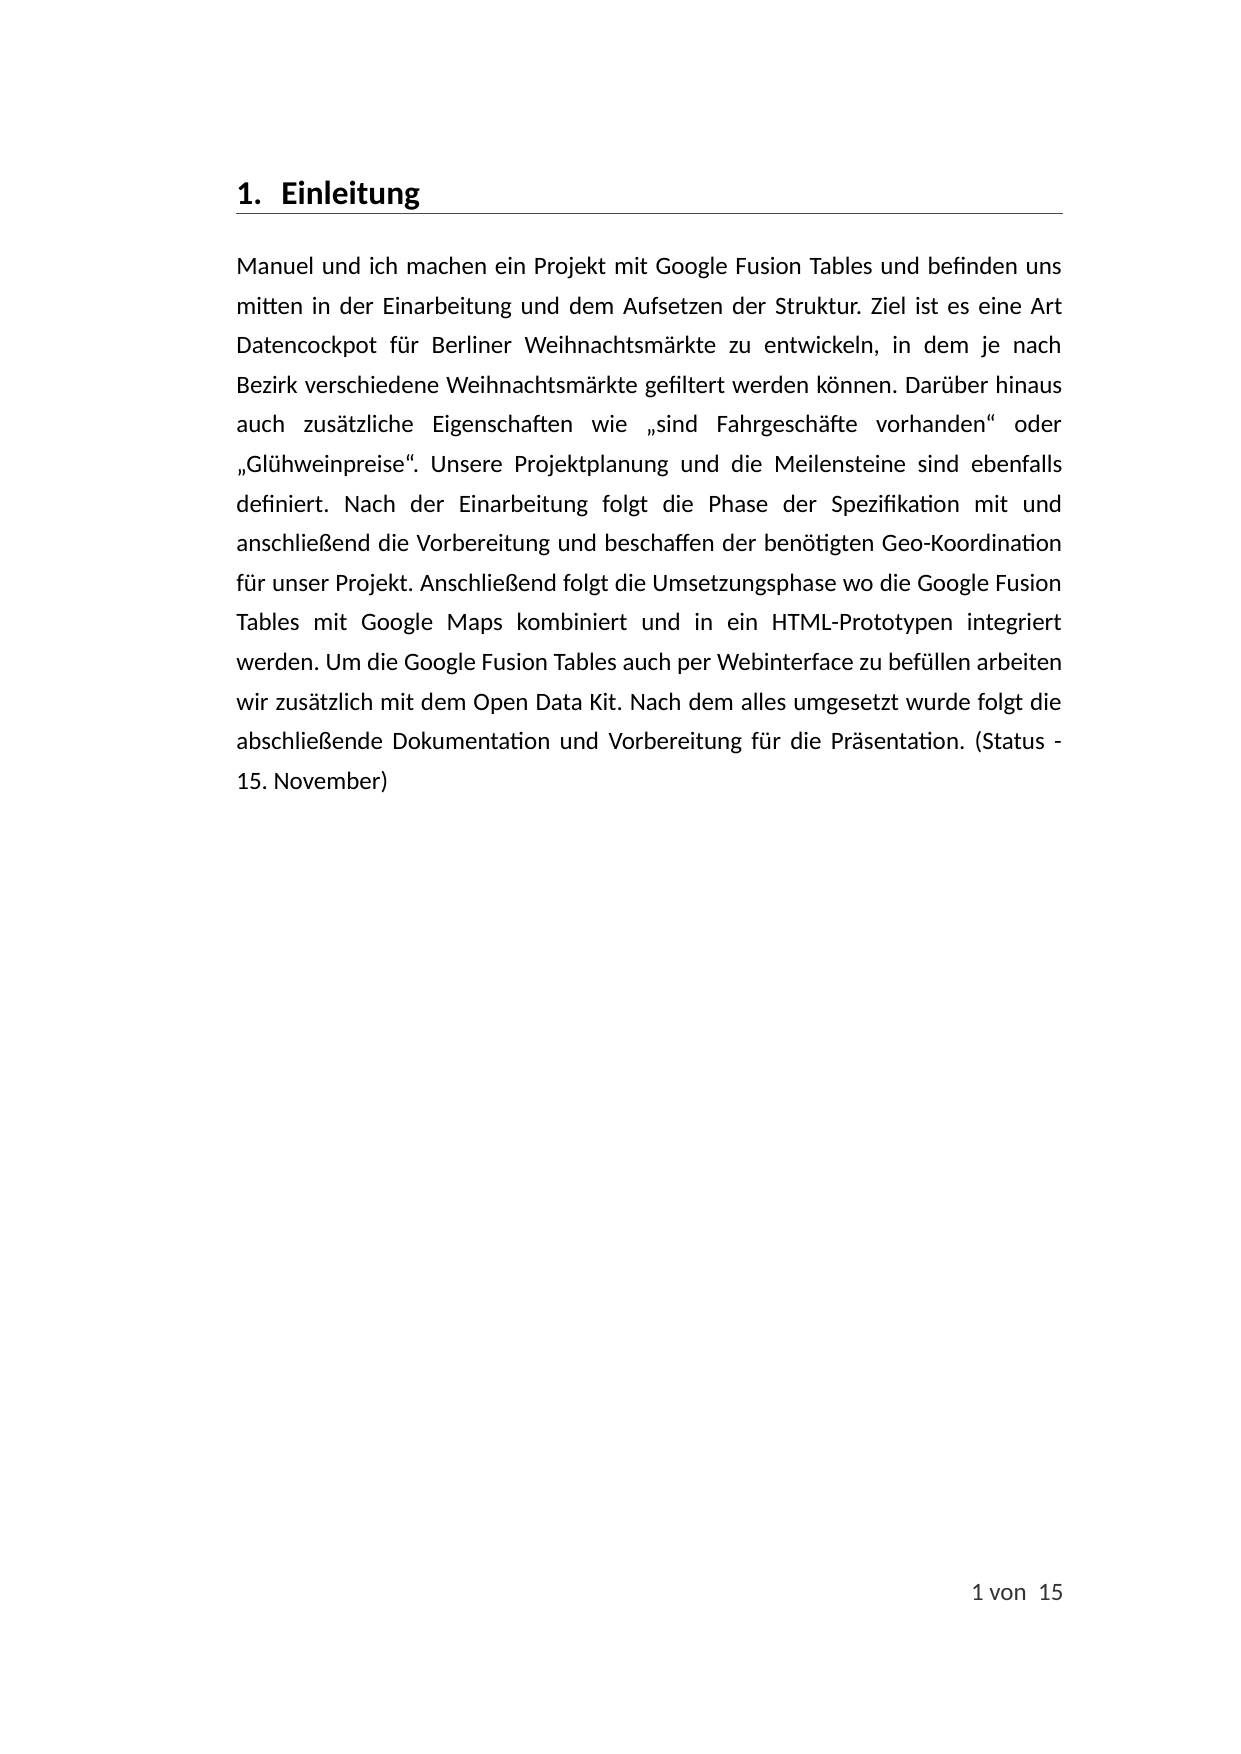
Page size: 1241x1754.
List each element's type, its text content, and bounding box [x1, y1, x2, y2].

subtitle Einleitung [236, 172, 1063, 213]
text Manuel und ich machen ein Projekt mit Google Fusion Tables und befinden uns mitten in der Einarbeitung und dem Aufsetzen der Struktur. Ziel ist es eine Art Datencockpot für Berliner Weihnachtsmärkte zu entwickeln, in dem je nach Bezirk verschiedene Weihnachtsmärkte gefiltert werden können. Darüber hinaus auch zusätzliche Eigenschaften wie „sind Fahrgeschäfte vorhanden“ oder „Glühweinpreise“. Unsere Projektplanung und die Meilensteine sind ebenfalls definiert. Nach der Einarbeitung folgt die Phase der Spezifikation mit und anschließend die Vorbereitung und beschaffen der benötigten Geo-Koordination für unser Projekt. Anschließend folgt die Umsetzungsphase wo die Google Fusion Tables mit Google Maps kombiniert und in ein HTML-Prototypen integriert werden. Um die Google Fusion Tables auch per Webinterface zu befüllen arbeiten wir zusätzlich mit dem Open Data Kit. Nach dem alles umgesetzt wurde folgt die abschließende Dokumentation und Vorbereitung für die Präsentation. (Status - 15. November) [236, 250, 1063, 795]
